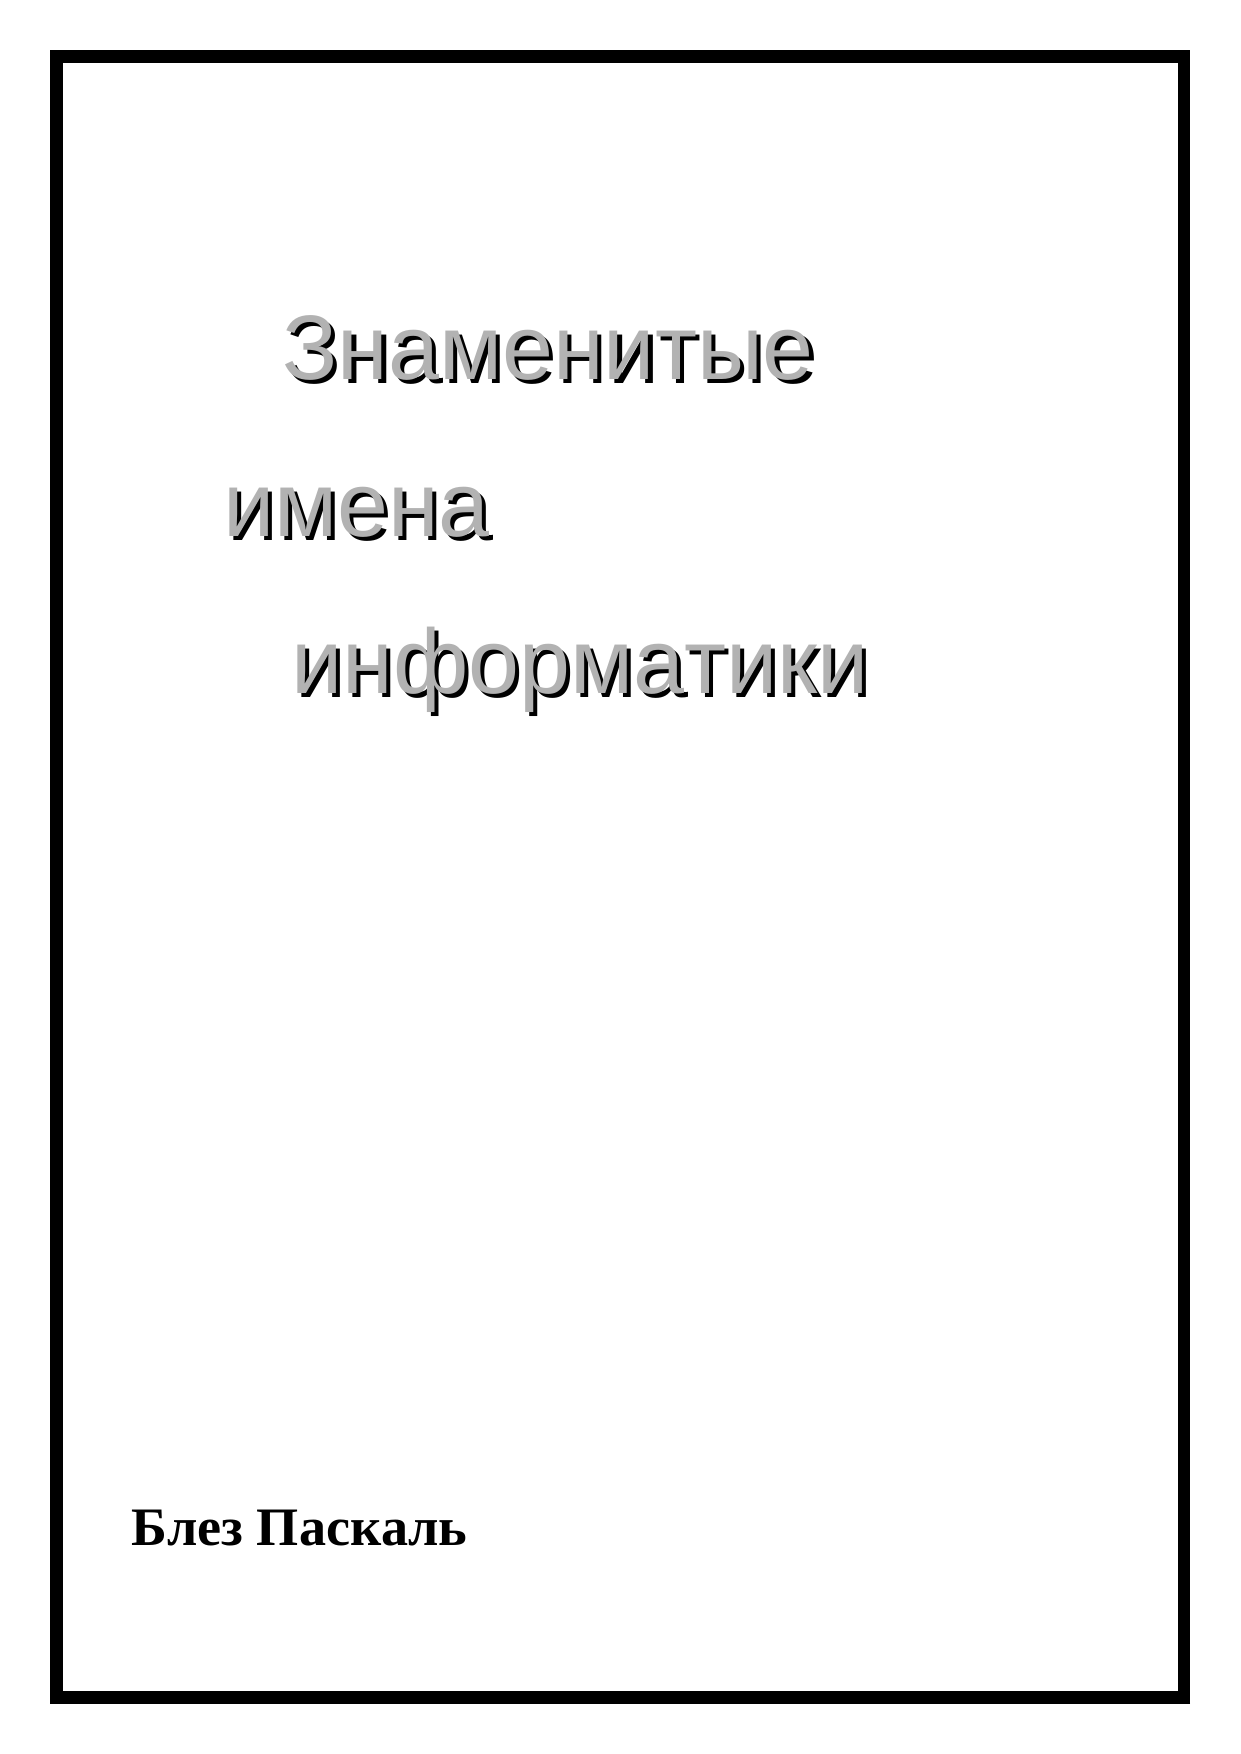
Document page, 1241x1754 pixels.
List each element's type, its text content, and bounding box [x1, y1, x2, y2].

text Блез Паскаль [131, 1494, 1148, 1557]
text информатики [146, 607, 1014, 712]
text имена [146, 450, 566, 556]
text Знаменитые [146, 293, 976, 399]
